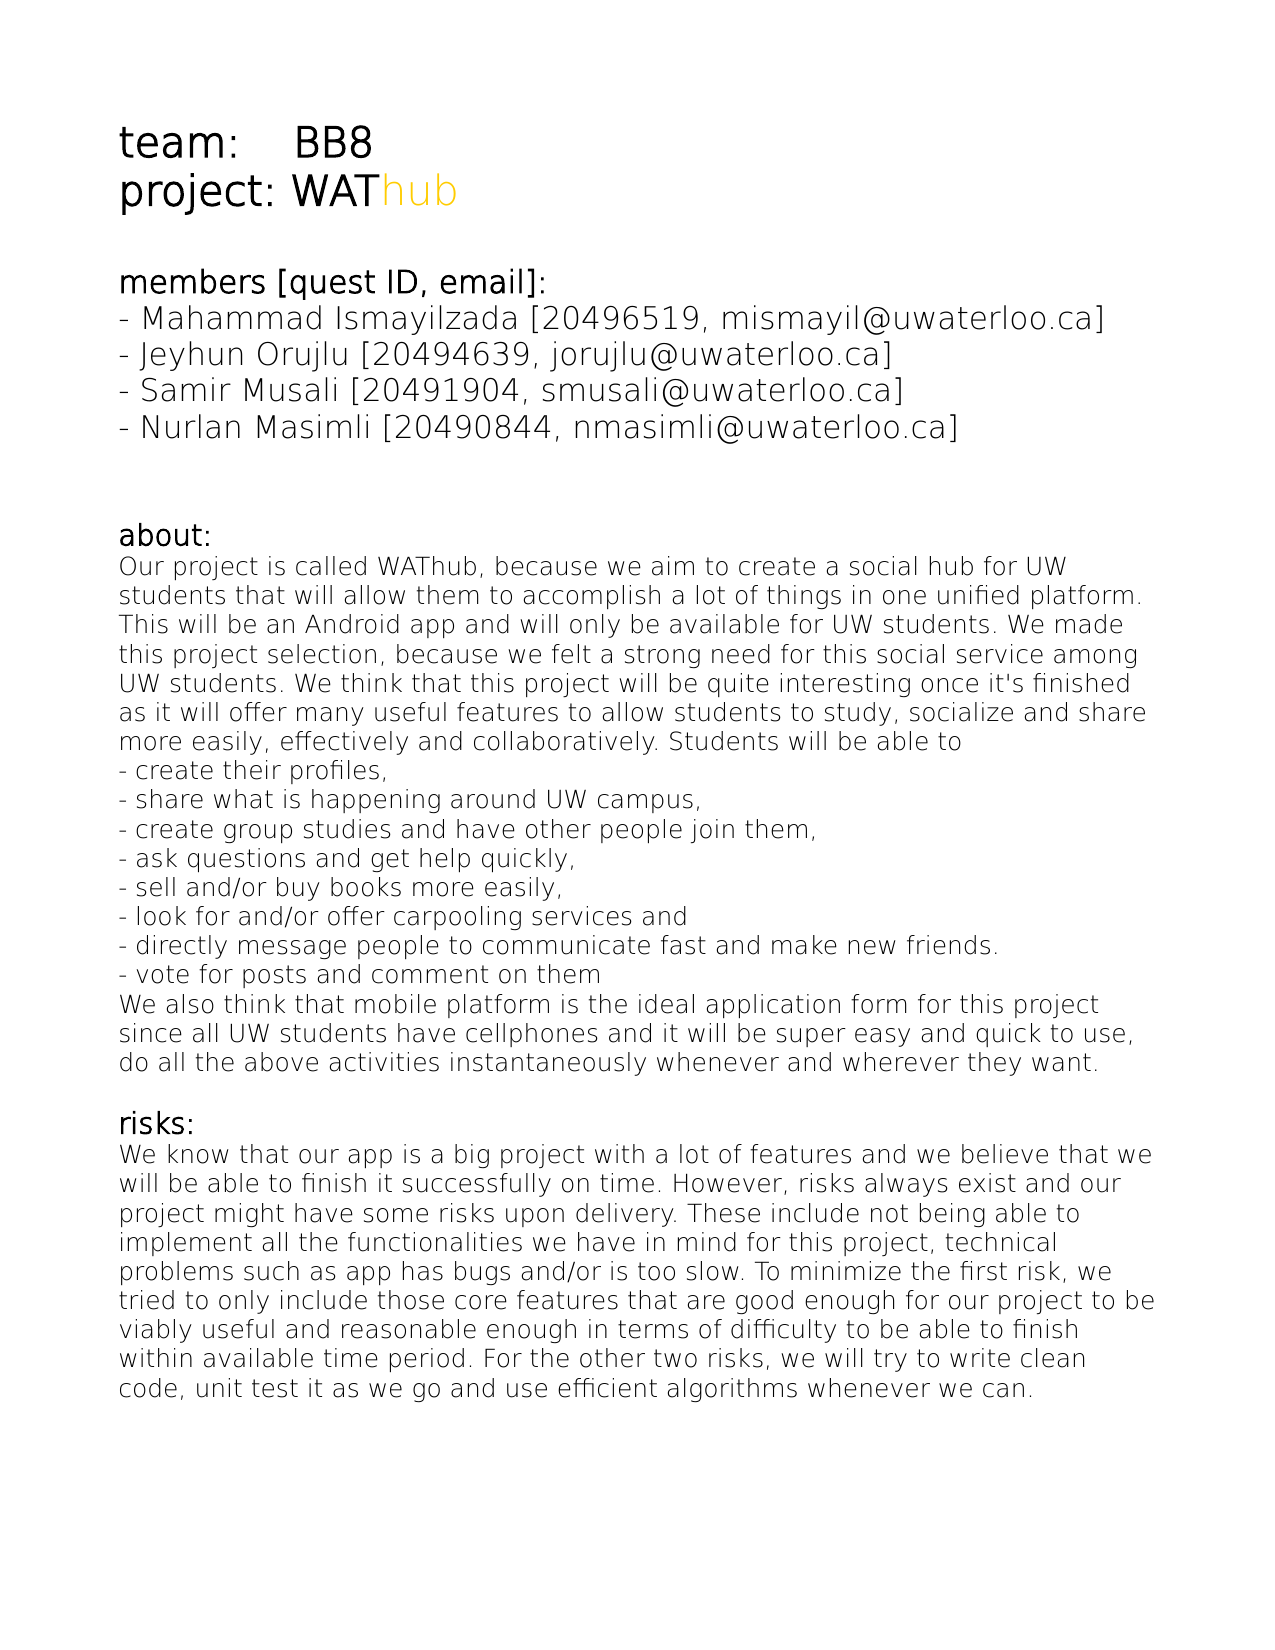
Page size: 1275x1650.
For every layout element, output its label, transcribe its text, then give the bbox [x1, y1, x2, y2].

text We know that our app is a big project with a lot of features and we believe that we will be able to finish it successfully on time. However, risks always exist and our project might have some risks upon delivery. These include not being able to implement all the functionalities we have in mind for this project, technical problems such as app has bugs and/or is too slow. To minimize the first risk, we tried to only include those core features that are good enough for our project to be viably useful and reasonable enough in terms of difficulty to be able to finish within available time period. For the other two risks, we will try to write clean code, unit test it as we go and use efficient algorithms whenever we can. [118, 1140, 1157, 1403]
text team: BB8 [118, 118, 1157, 167]
text - sell and/or buy books more easily, [118, 873, 1157, 902]
text - create group studies and have other people join them, [118, 815, 1157, 844]
text risks: [118, 1106, 1157, 1140]
text We also think that mobile platform is the ideal application form for this project since all UW students have cellphones and it will be super easy and quick to use, do all the above activities instantaneously whenever and wherever they want. [118, 990, 1157, 1077]
text - create their profiles, [118, 756, 1157, 786]
text - Samir Musali [20491904, smusali@uwaterloo.ca] [118, 373, 1157, 409]
text - Jeyhun Orujlu [20494639, jorujlu@uwaterloo.ca] [118, 336, 1157, 373]
text project: WAThub [118, 167, 1157, 215]
text Our project is called WAThub, because we aim to create a social hub for UW students that will allow them to accomplish a lot of things in one unified platform. This will be an Android app and will only be available for UW students. We made this project selection, because we felt a strong need for this social service among UW students. We think that this project will be quite interesting once it's finished as it will offer many useful features to allow students to study, socialize and share more easily, effectively and collaboratively. Students will be able to [118, 552, 1157, 756]
text - ask questions and get help quickly, [118, 844, 1157, 873]
text - share what is happening around UW campus, [118, 786, 1157, 815]
text about: [118, 518, 1157, 552]
text - vote for posts and comment on them [118, 961, 1157, 990]
text - look for and/or offer carpooling services and [118, 902, 1157, 931]
text - Mahammad Ismayilzada [20496519, mismayil@uwaterloo.ca] [118, 300, 1157, 336]
text - Nurlan Masimli [20490844, nmasimli@uwaterloo.ca] [118, 409, 1157, 446]
text members [quest ID, email]: [118, 264, 1157, 300]
text - directly message people to communicate fast and make new friends. [118, 931, 1157, 961]
